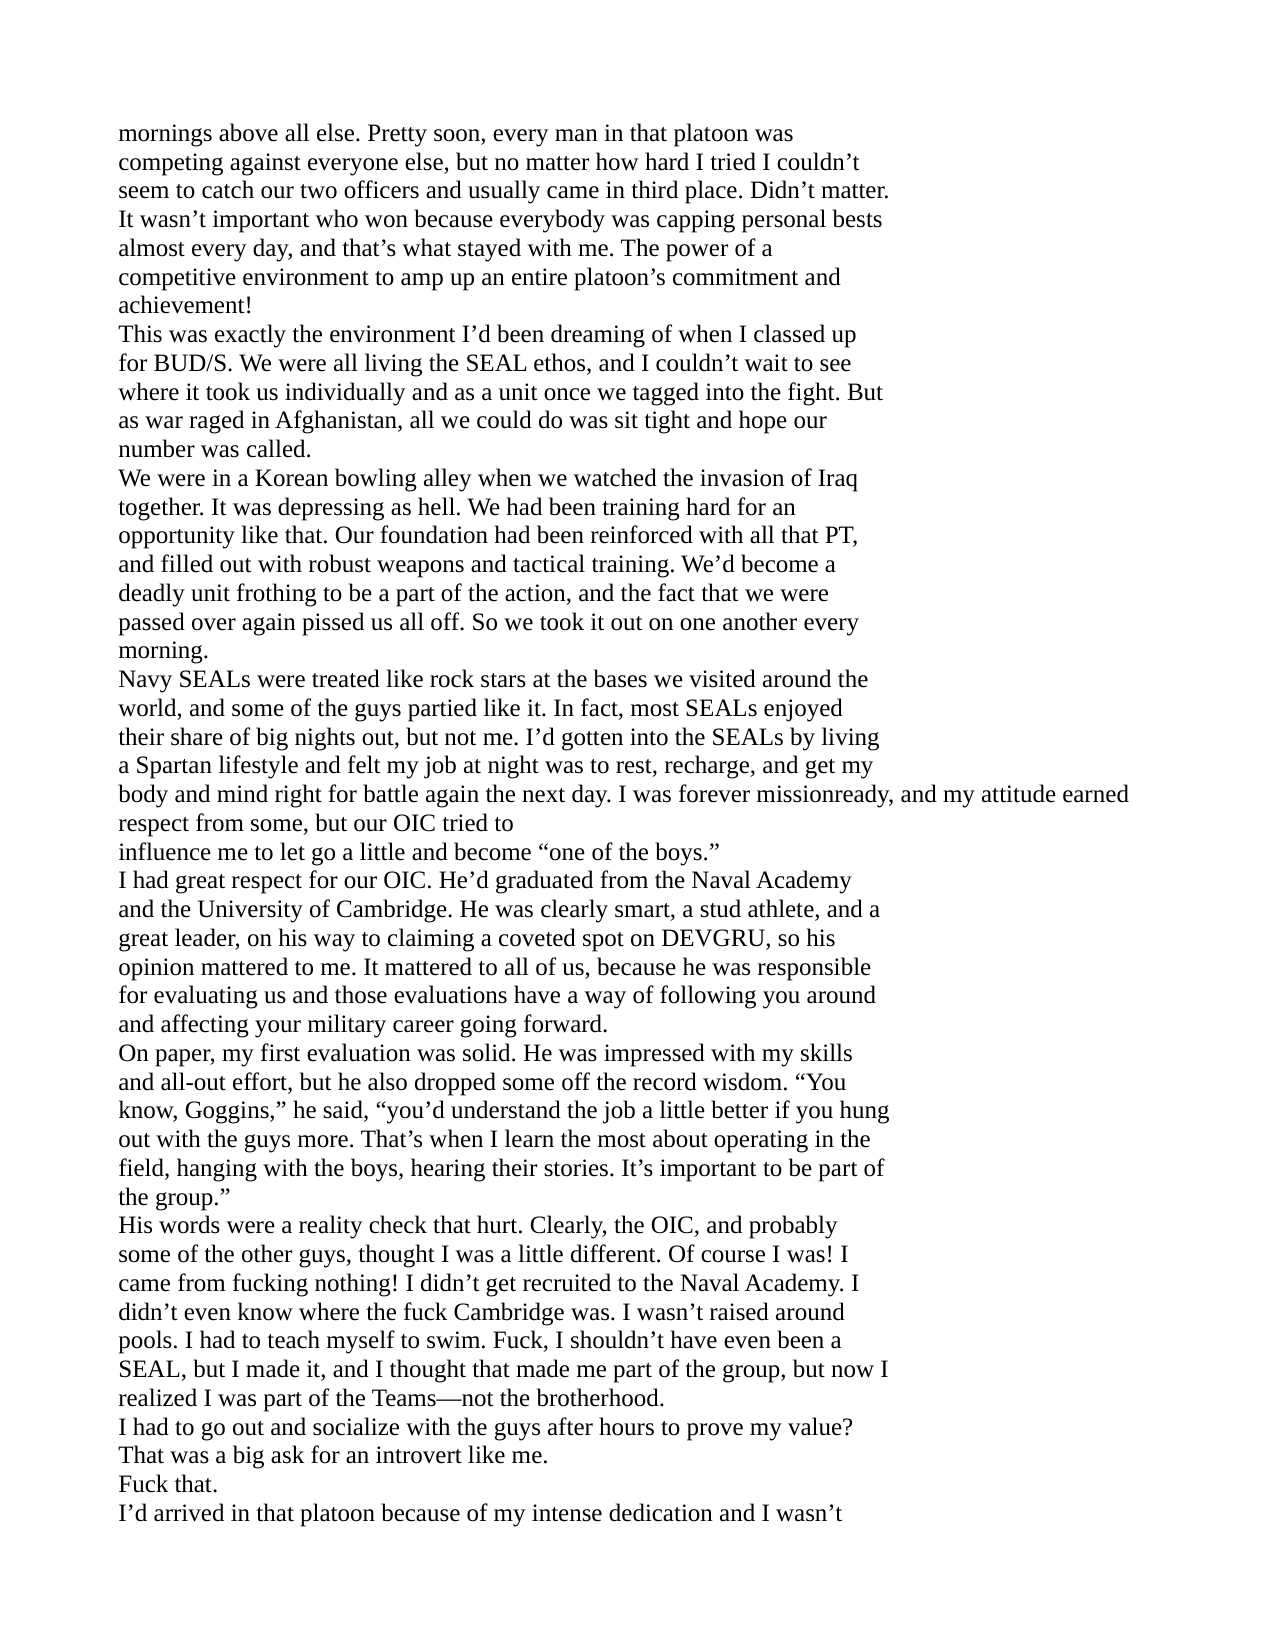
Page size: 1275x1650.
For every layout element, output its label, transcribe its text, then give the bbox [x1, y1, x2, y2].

text I had great respect for our OIC. He’d graduated from the Naval Academy [118, 866, 1157, 894]
text SEAL, but I made it, and I thought that made me part of the group, but now I [118, 1354, 1157, 1383]
text great leader, on his way to claiming a coveted spot on DEVGRU, so his [118, 923, 1157, 952]
text That was a big ask for an introvert like me. [118, 1441, 1157, 1469]
text morning. [118, 636, 1157, 664]
text Navy SEALs were treated like rock stars at the bases we visited around the [118, 664, 1157, 693]
text His words were a reality check that hurt. Clearly, the OIC, and probably [118, 1211, 1157, 1239]
text It wasn’t important who won because everybody was capping personal bests [118, 204, 1157, 233]
text almost every day, and that’s what stayed with me. The power of a [118, 233, 1157, 262]
text achievement! [118, 291, 1157, 319]
text together. It was depressing as hell. We had been training hard for an [118, 492, 1157, 521]
text Fuck that. [118, 1469, 1157, 1498]
text didn’t even know where the fuck Cambridge was. I wasn’t raised around [118, 1297, 1157, 1326]
text number was called. [118, 434, 1157, 463]
text opinion mattered to me. It mattered to all of us, because he was responsible [118, 952, 1157, 981]
text the group.” [118, 1182, 1157, 1211]
text came from fucking nothing! I didn’t get recruited to the Naval Academy. I [118, 1268, 1157, 1297]
text realized I was part of the Teams—not the brotherhood. [118, 1383, 1157, 1412]
text and filled out with robust weapons and tactical training. We’d become a [118, 549, 1157, 578]
text out with the guys more. That’s when I learn the most about operating in the [118, 1124, 1157, 1153]
text world, and some of the guys partied like it. In fact, most SEALs enjoyed [118, 693, 1157, 722]
text competing against everyone else, but no matter how hard I tried I couldn’t [118, 147, 1157, 176]
text mornings above all else. Pretty soon, every man in that platoon was [118, 118, 1157, 147]
text and affecting your military career going forward. [118, 1009, 1157, 1038]
text seem to catch our two officers and usually came in third place. Didn’t matter. [118, 176, 1157, 204]
text On paper, my first evaluation was solid. He was impressed with my skills [118, 1038, 1157, 1067]
text We were in a Korean bowling alley when we watched the invasion of Iraq [118, 463, 1157, 492]
text passed over again pissed us all off. So we took it out on one another every [118, 607, 1157, 636]
text pools. I had to teach myself to swim. Fuck, I shouldn’t have even been a [118, 1326, 1157, 1354]
text and the University of Cambridge. He was clearly smart, a stud athlete, and a [118, 894, 1157, 923]
text know, Goggins,” he said, “you’d understand the job a little better if you hung [118, 1096, 1157, 1124]
text where it took us individually and as a unit once we tagged into the fight. But [118, 377, 1157, 406]
text and all-out effort, but he also dropped some off the record wisdom. “You [118, 1067, 1157, 1096]
text This was exactly the environment I’d been dreaming of when I classed up [118, 319, 1157, 348]
text influence me to let go a little and become “one of the boys.” [118, 837, 1157, 866]
text deadly unit frothing to be a part of the action, and the fact that we were [118, 578, 1157, 607]
text for evaluating us and those evaluations have a way of following you around [118, 981, 1157, 1009]
text for BUD/S. We were all living the SEAL ethos, and I couldn’t wait to see [118, 348, 1157, 377]
text a Spartan lifestyle and felt my job at night was to rest, recharge, and get my [118, 751, 1157, 779]
text their share of big nights out, but not me. I’d gotten into the SEALs by living [118, 722, 1157, 751]
text as war raged in Afghanistan, all we could do was sit tight and hope our [118, 406, 1157, 434]
text field, hanging with the boys, hearing their stories. It’s important to be part of [118, 1153, 1157, 1182]
text I’d arrived in that platoon because of my intense dedication and I wasn’t [118, 1498, 1157, 1527]
text some of the other guys, thought I was a little different. Of course I was! I [118, 1239, 1157, 1268]
text competitive environment to amp up an entire platoon’s commitment and [118, 262, 1157, 291]
text I had to go out and socialize with the guys after hours to prove my value? [118, 1412, 1157, 1441]
text opportunity like that. Our foundation had been reinforced with all that PT, [118, 521, 1157, 549]
text body and mind right for battle again the next day. I was forever missionready, and my attitude earned respect from some, but our OIC tried to [118, 779, 1157, 837]
